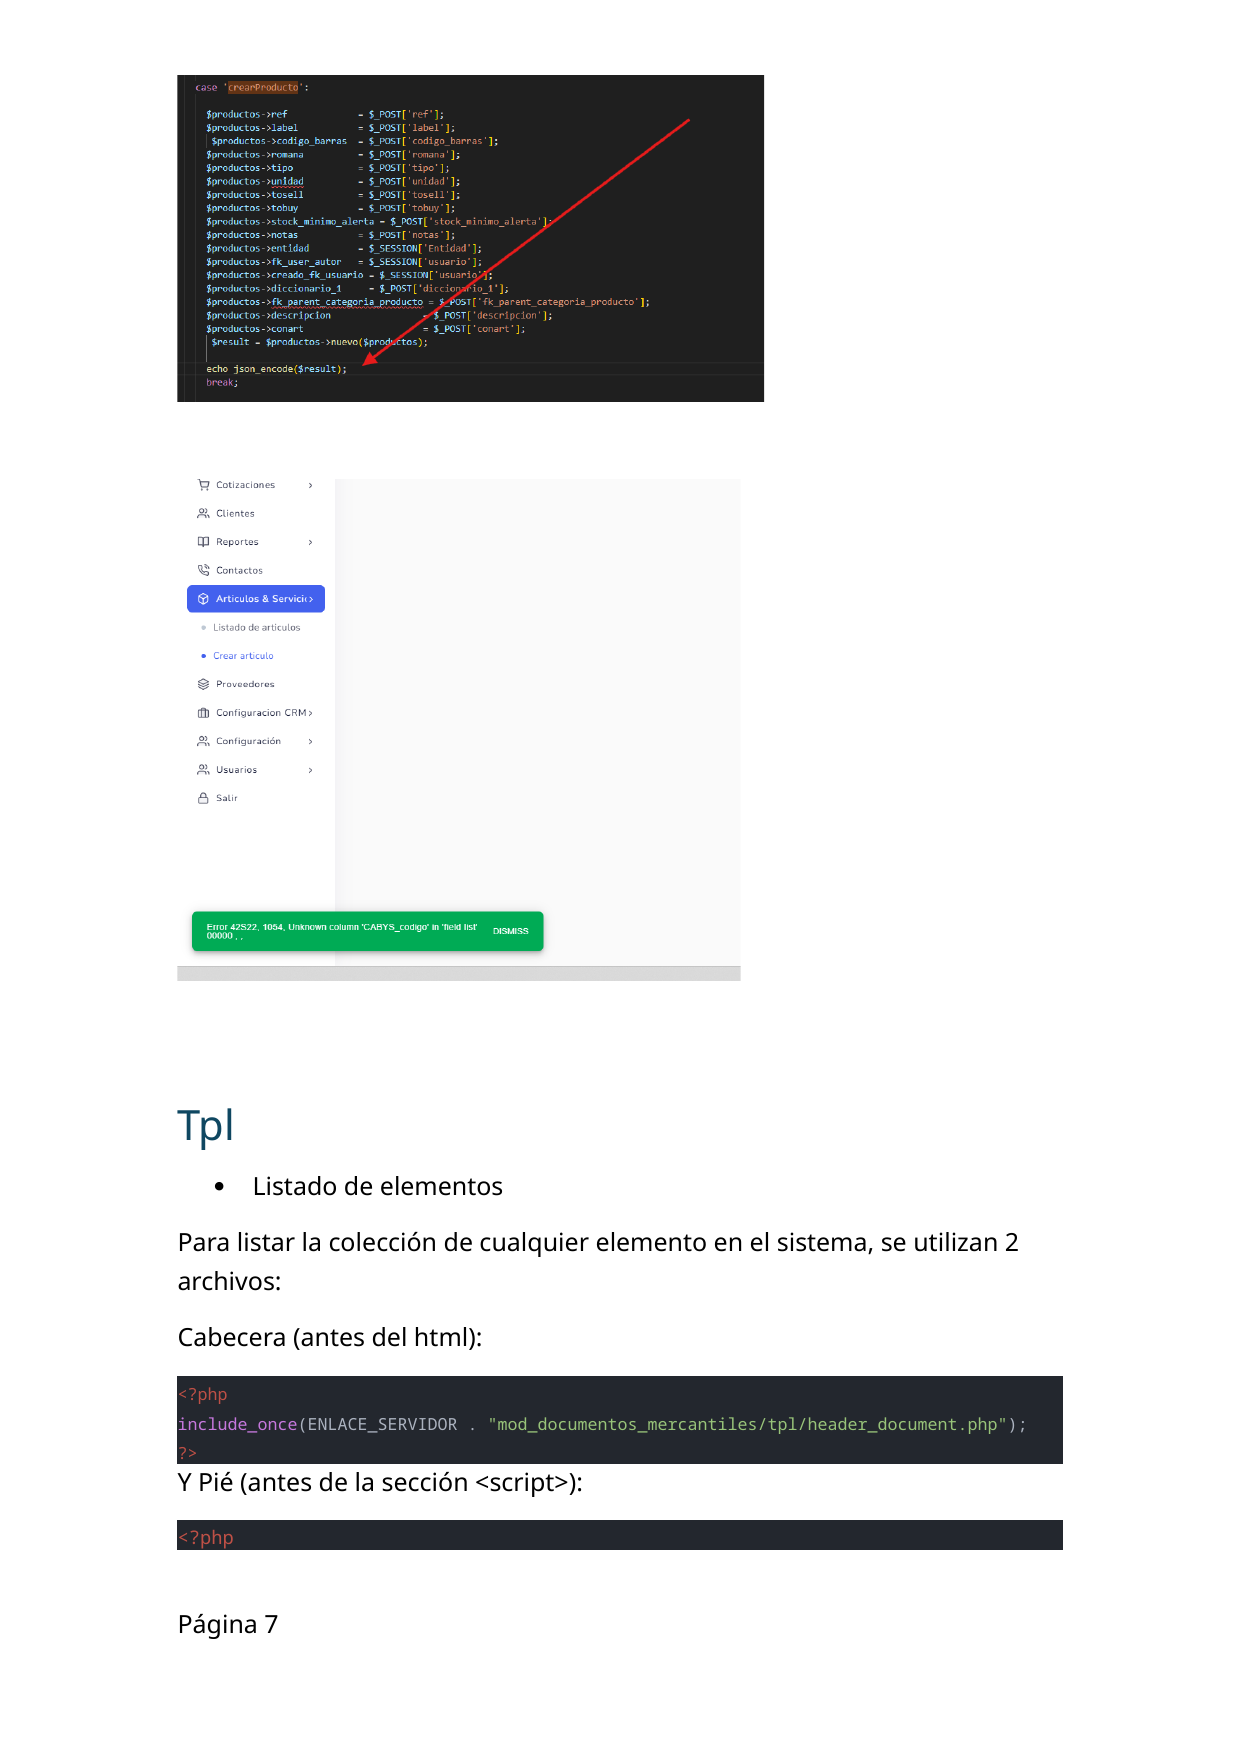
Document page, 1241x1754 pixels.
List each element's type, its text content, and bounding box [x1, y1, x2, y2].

text ?> [177, 1435, 1063, 1464]
text Y Pié (antes de la sección <script>): [177, 1464, 1063, 1499]
list Listado de elementos [215, 1169, 1063, 1203]
text <?php [177, 1376, 1063, 1405]
text include_once(ENLACE_SERVIDOR . "mod_documentos_mercantiles/tpl/header_document.php"); [177, 1405, 1063, 1435]
text Para listar la colección de cualquier elemento en el sistema, se utilizan 2 archivos: [177, 1225, 1063, 1298]
text <?php [177, 1520, 1063, 1550]
subtitle Tpl [177, 1095, 1063, 1152]
text Cabecera (antes del html): [177, 1320, 1063, 1354]
